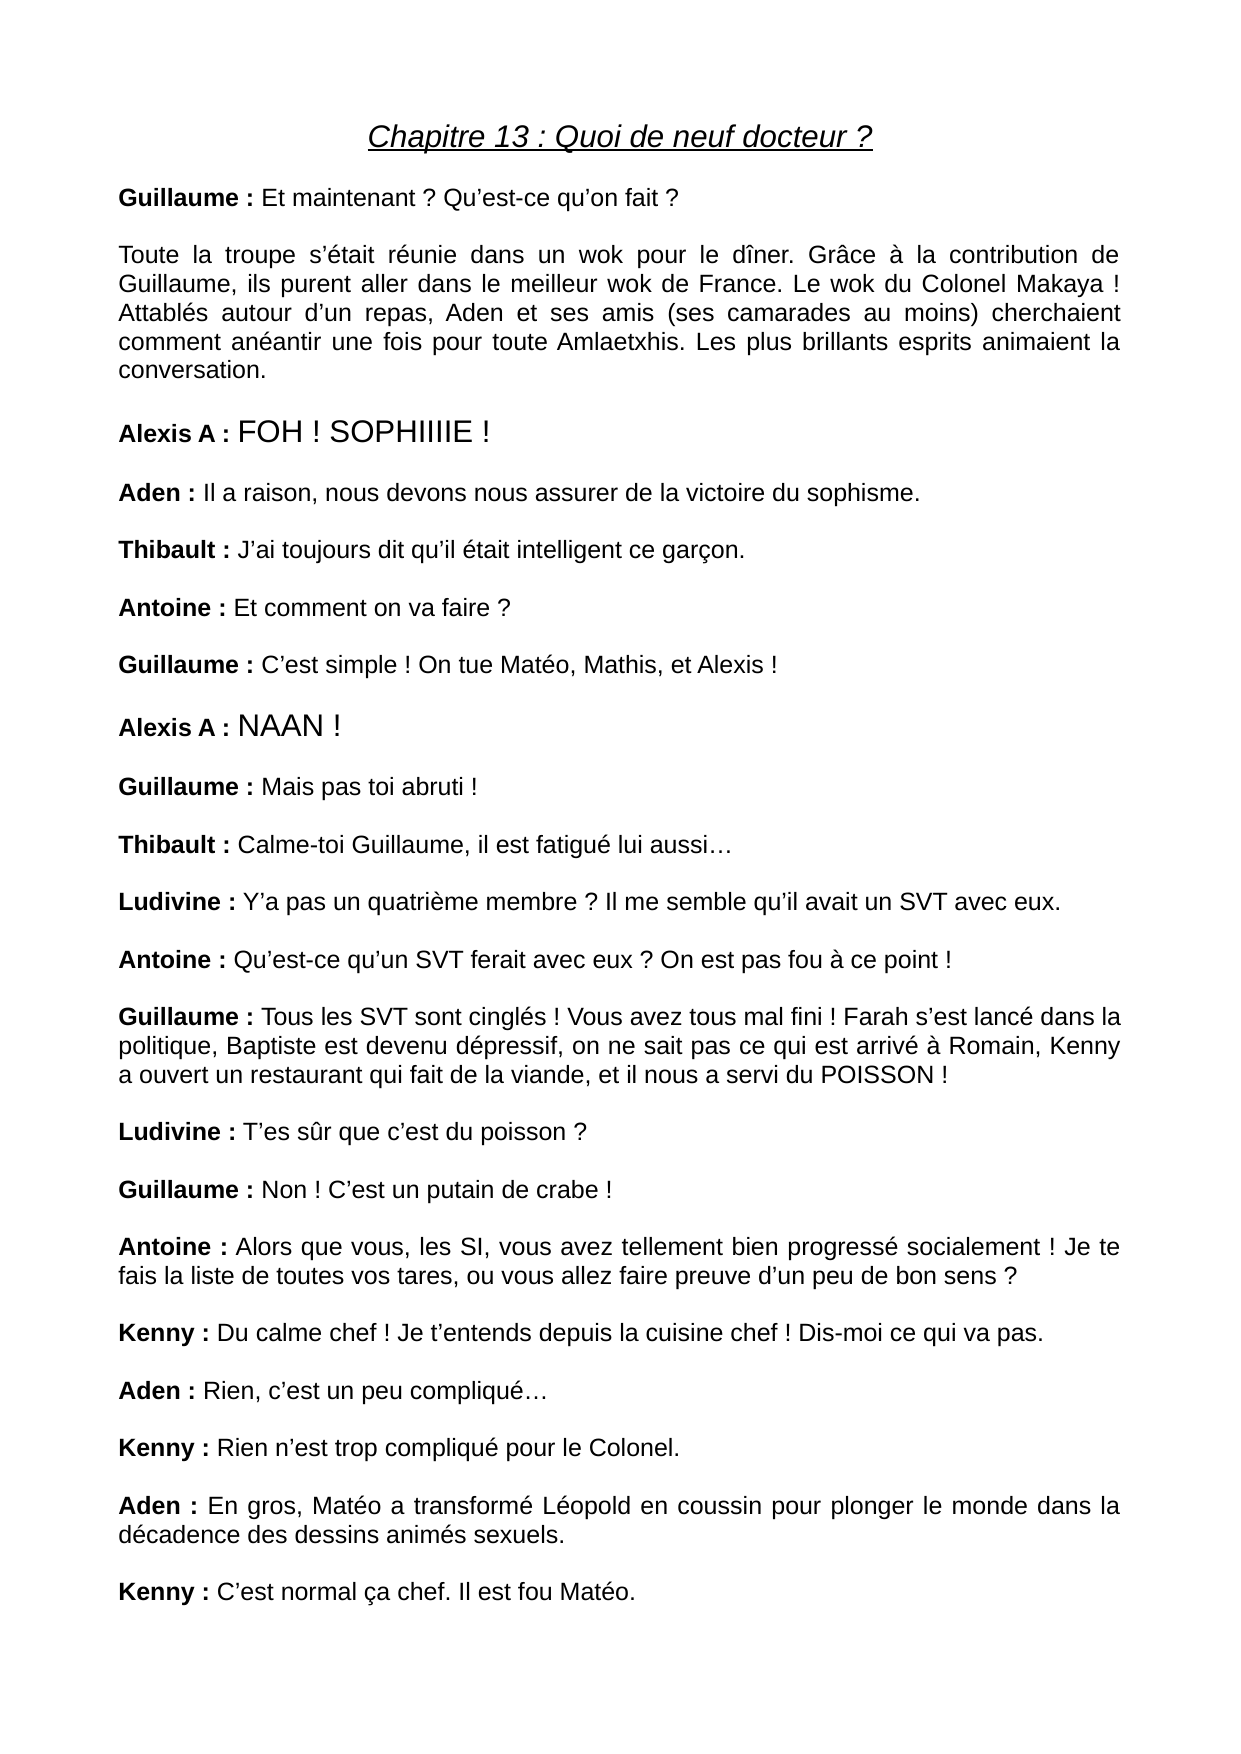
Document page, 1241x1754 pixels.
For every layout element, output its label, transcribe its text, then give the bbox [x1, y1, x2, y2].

text Aden : En gros, Matéo a transformé Léopold en coussin pour plonger le monde dans la décadence des dessins animés sexuels. [118, 1491, 1122, 1548]
text Thibault : J’ai toujours dit qu’il était intelligent ce garçon. [118, 535, 1122, 564]
text Kenny : C’est normal ça chef. Il est fou Matéo. [118, 1577, 1122, 1606]
text Chapitre 13 : Quoi de neuf docteur ? [118, 118, 1122, 154]
text Alexis A : NAAN ! [118, 707, 1122, 743]
text Antoine : Qu’est-ce qu’un SVT ferait avec eux ? On est pas fou à ce point ! [118, 945, 1122, 973]
text Antoine : Alors que vous, les SI, vous avez tellement bien progressé socialement ! Je te fais la liste de toutes vos tares, ou vous allez faire preuve d’un peu de bon sens ? [118, 1232, 1122, 1290]
text Guillaume : C’est simple ! On tue Matéo, Mathis, et Alexis ! [118, 650, 1122, 679]
text Toute la troupe s’était réunie dans un wok pour le dîner. Grâce à la contribution de Guillaume, ils purent aller dans le meilleur wok de France. Le wok du Colonel Makaya ! Attablés autour d’un repas, Aden et ses amis (ses camarades au moins) cherchaient comment anéantir une fois pour toute Amlaetxhis. Les plus brillants esprits animaient la conversation. [118, 240, 1122, 384]
text Alexis A : FOH ! SOPHIIIIE ! [118, 413, 1122, 449]
text Ludivine : Y’a pas un quatrième membre ? Il me semble qu’il avait un SVT avec eux. [118, 887, 1122, 916]
text Guillaume : Tous les SVT sont cinglés ! Vous avez tous mal fini ! Farah s’est lancé dans la politique, Baptiste est devenu dépressif, on ne sait pas ce qui est arrivé à Romain, Kenny a ouvert un restaurant qui fait de la viande, et il nous a servi du POISSON ! [118, 1002, 1122, 1088]
text Kenny : Rien n’est trop compliqué pour le Colonel. [118, 1433, 1122, 1462]
text Guillaume : Et maintenant ? Qu’est-ce qu’on fait ? [118, 183, 1122, 212]
text Kenny : Du calme chef ! Je t’entends depuis la cuisine chef ! Dis-moi ce qui va pas. [118, 1318, 1122, 1347]
text Aden : Rien, c’est un peu compliqué… [118, 1376, 1122, 1405]
text Ludivine : T’es sûr que c’est du poisson ? [118, 1117, 1122, 1146]
text Guillaume : Non ! C’est un putain de crabe ! [118, 1175, 1122, 1203]
text Thibault : Calme-toi Guillaume, il est fatigué lui aussi… [118, 830, 1122, 858]
text Guillaume : Mais pas toi abruti ! [118, 772, 1122, 801]
text Aden : Il a raison, nous devons nous assurer de la victoire du sophisme. [118, 477, 1122, 506]
text Antoine : Et comment on va faire ? [118, 592, 1122, 621]
